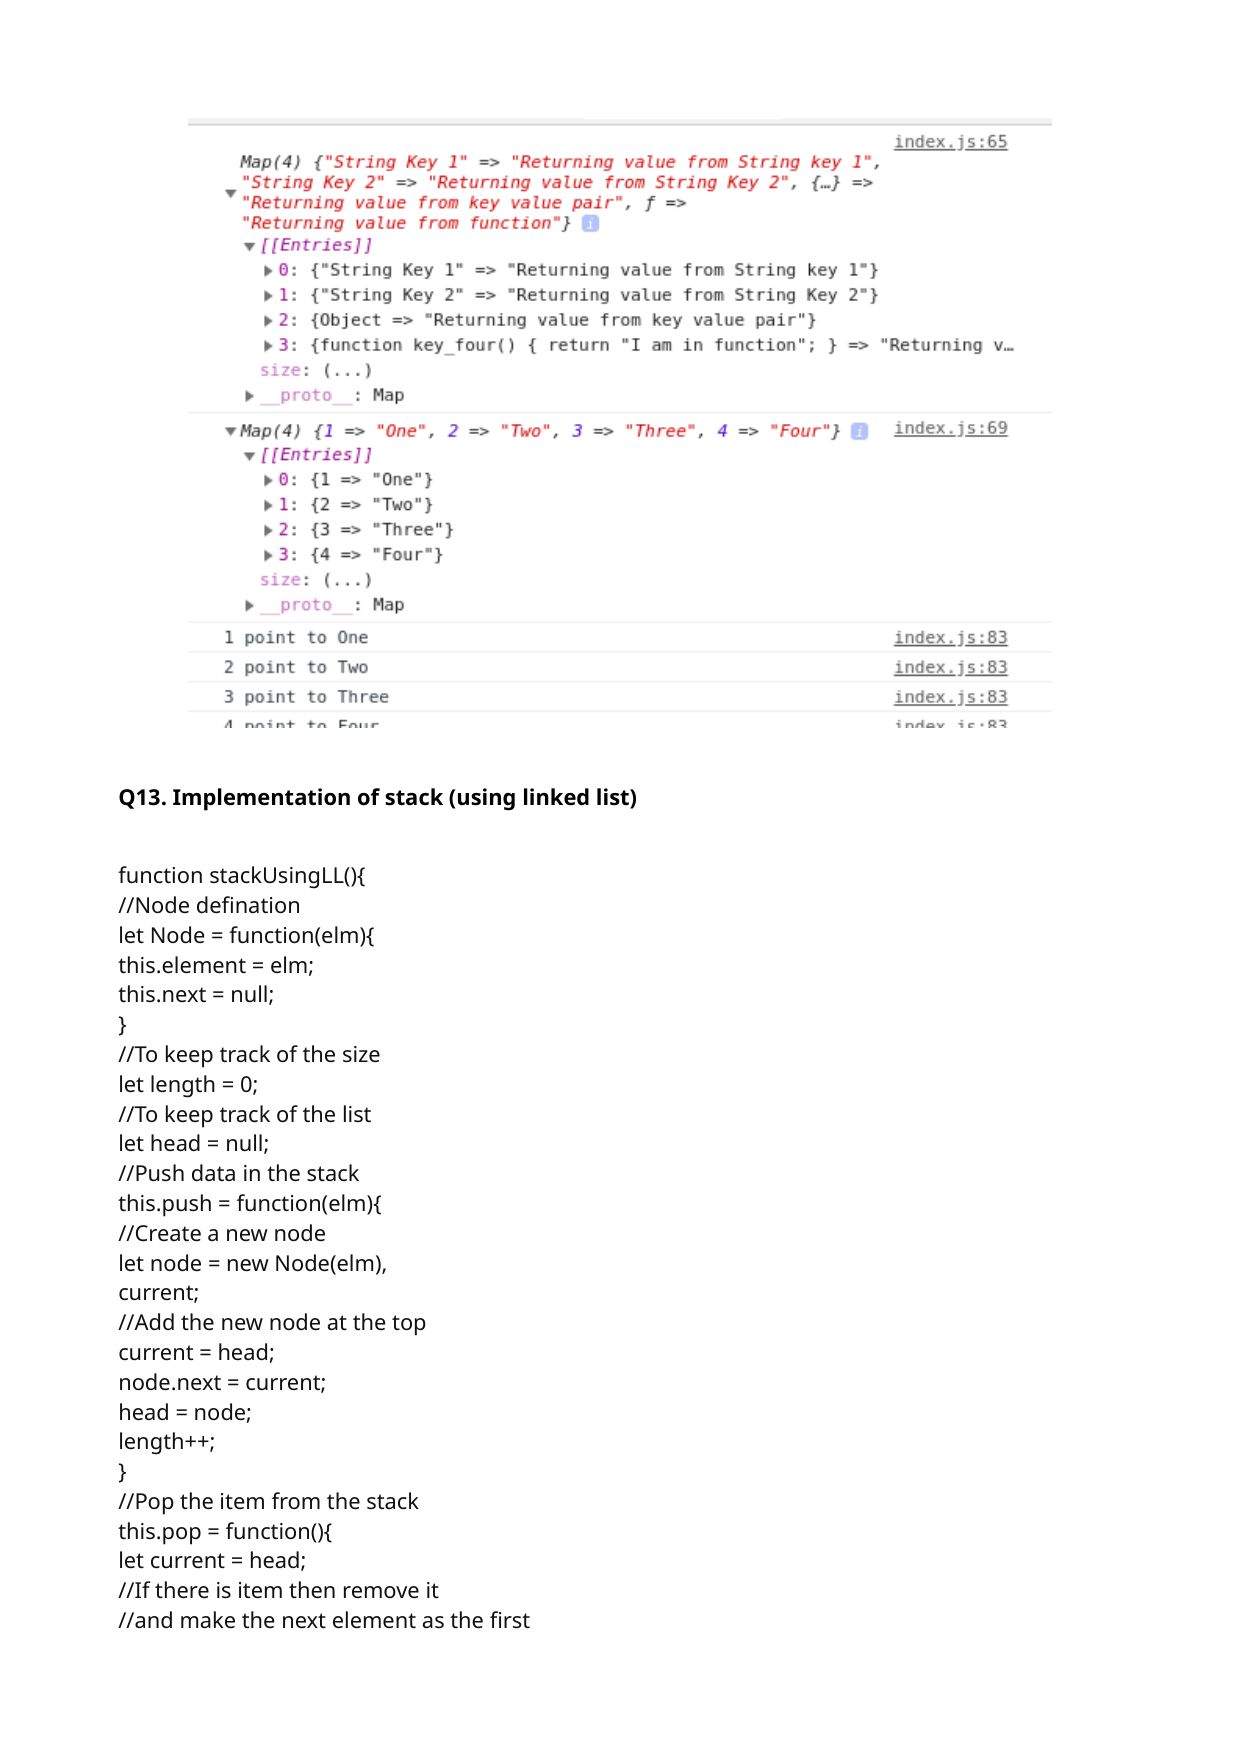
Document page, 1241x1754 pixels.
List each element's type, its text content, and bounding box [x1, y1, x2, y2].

text //If there is item then remove it [118, 1575, 1122, 1605]
text current = head; [118, 1337, 1122, 1367]
text } [118, 1009, 1122, 1039]
text current; [118, 1277, 1122, 1307]
text let current = head; [118, 1545, 1122, 1575]
text this.pop = function(){ [118, 1516, 1122, 1545]
text let Node = function(elm){ [118, 920, 1122, 949]
text let node = new Node(elm), [118, 1247, 1122, 1277]
text //and make the next element as the first [118, 1605, 1122, 1635]
text //Push data in the stack [118, 1158, 1122, 1188]
text //Add the new node at the top [118, 1307, 1122, 1337]
text this.push = function(elm){ [118, 1188, 1122, 1218]
text //To keep track of the size [118, 1039, 1122, 1069]
text this.next = null; [118, 979, 1122, 1009]
text node.next = current; [118, 1367, 1122, 1396]
text length++; [118, 1426, 1122, 1456]
text let length = 0; [118, 1069, 1122, 1098]
text Q13. Implementation of stack (using linked list) [118, 782, 1122, 811]
text head = node; [118, 1396, 1122, 1426]
text let head = null; [118, 1128, 1122, 1158]
text function stackUsingLL(){ [118, 860, 1122, 890]
text //Create a new node [118, 1218, 1122, 1247]
text //Node defination [118, 890, 1122, 920]
text //Pop the item from the stack [118, 1486, 1122, 1516]
picture [188, 118, 1053, 728]
text } [118, 1456, 1122, 1486]
text //To keep track of the list [118, 1098, 1122, 1128]
text this.element = elm; [118, 949, 1122, 979]
